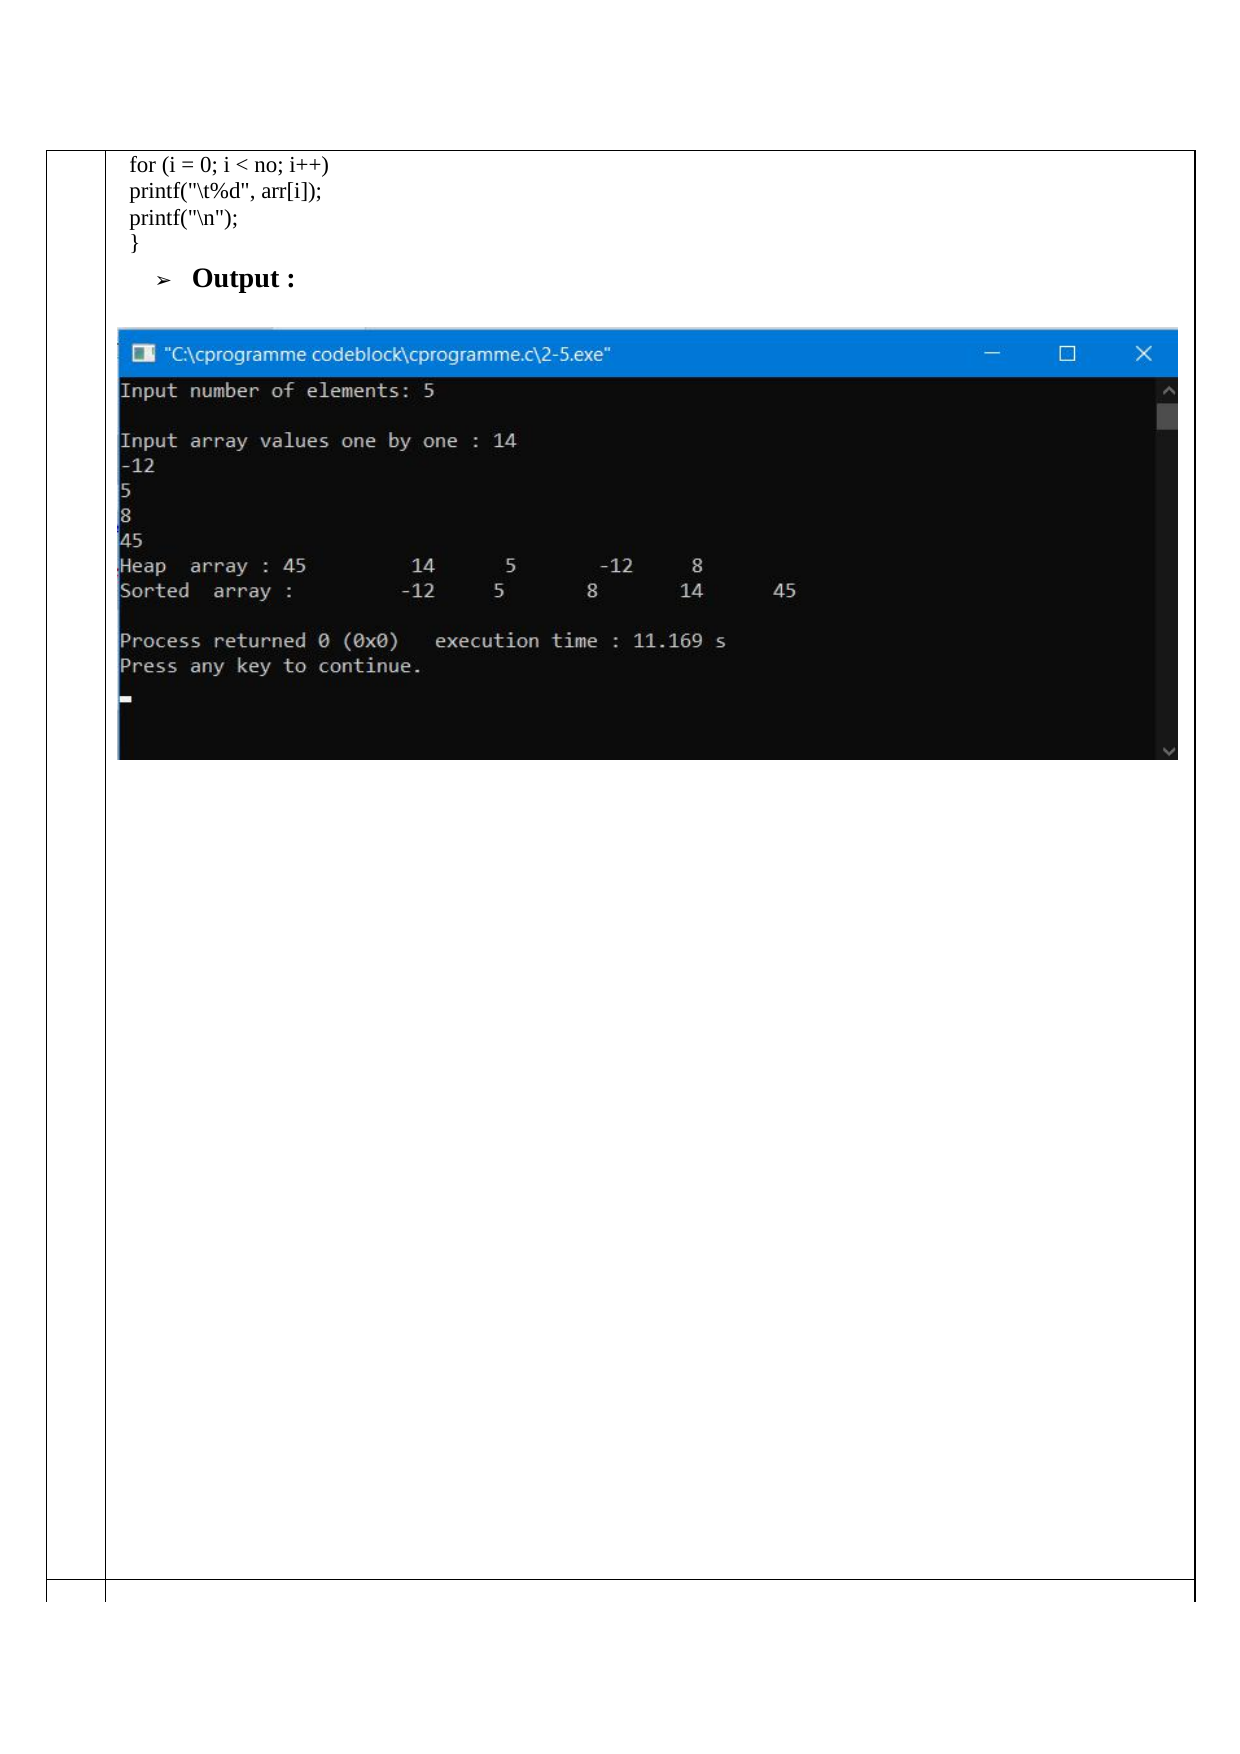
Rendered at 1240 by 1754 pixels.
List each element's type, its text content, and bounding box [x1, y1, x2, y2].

text printf("\t%d", arr[i]); [129, 177, 1089, 204]
text for (i = 0; i < no; i++) [129, 151, 1089, 177]
text } [129, 230, 1089, 256]
text printf("\n"); [129, 204, 1089, 230]
list Output : [154, 261, 1089, 293]
